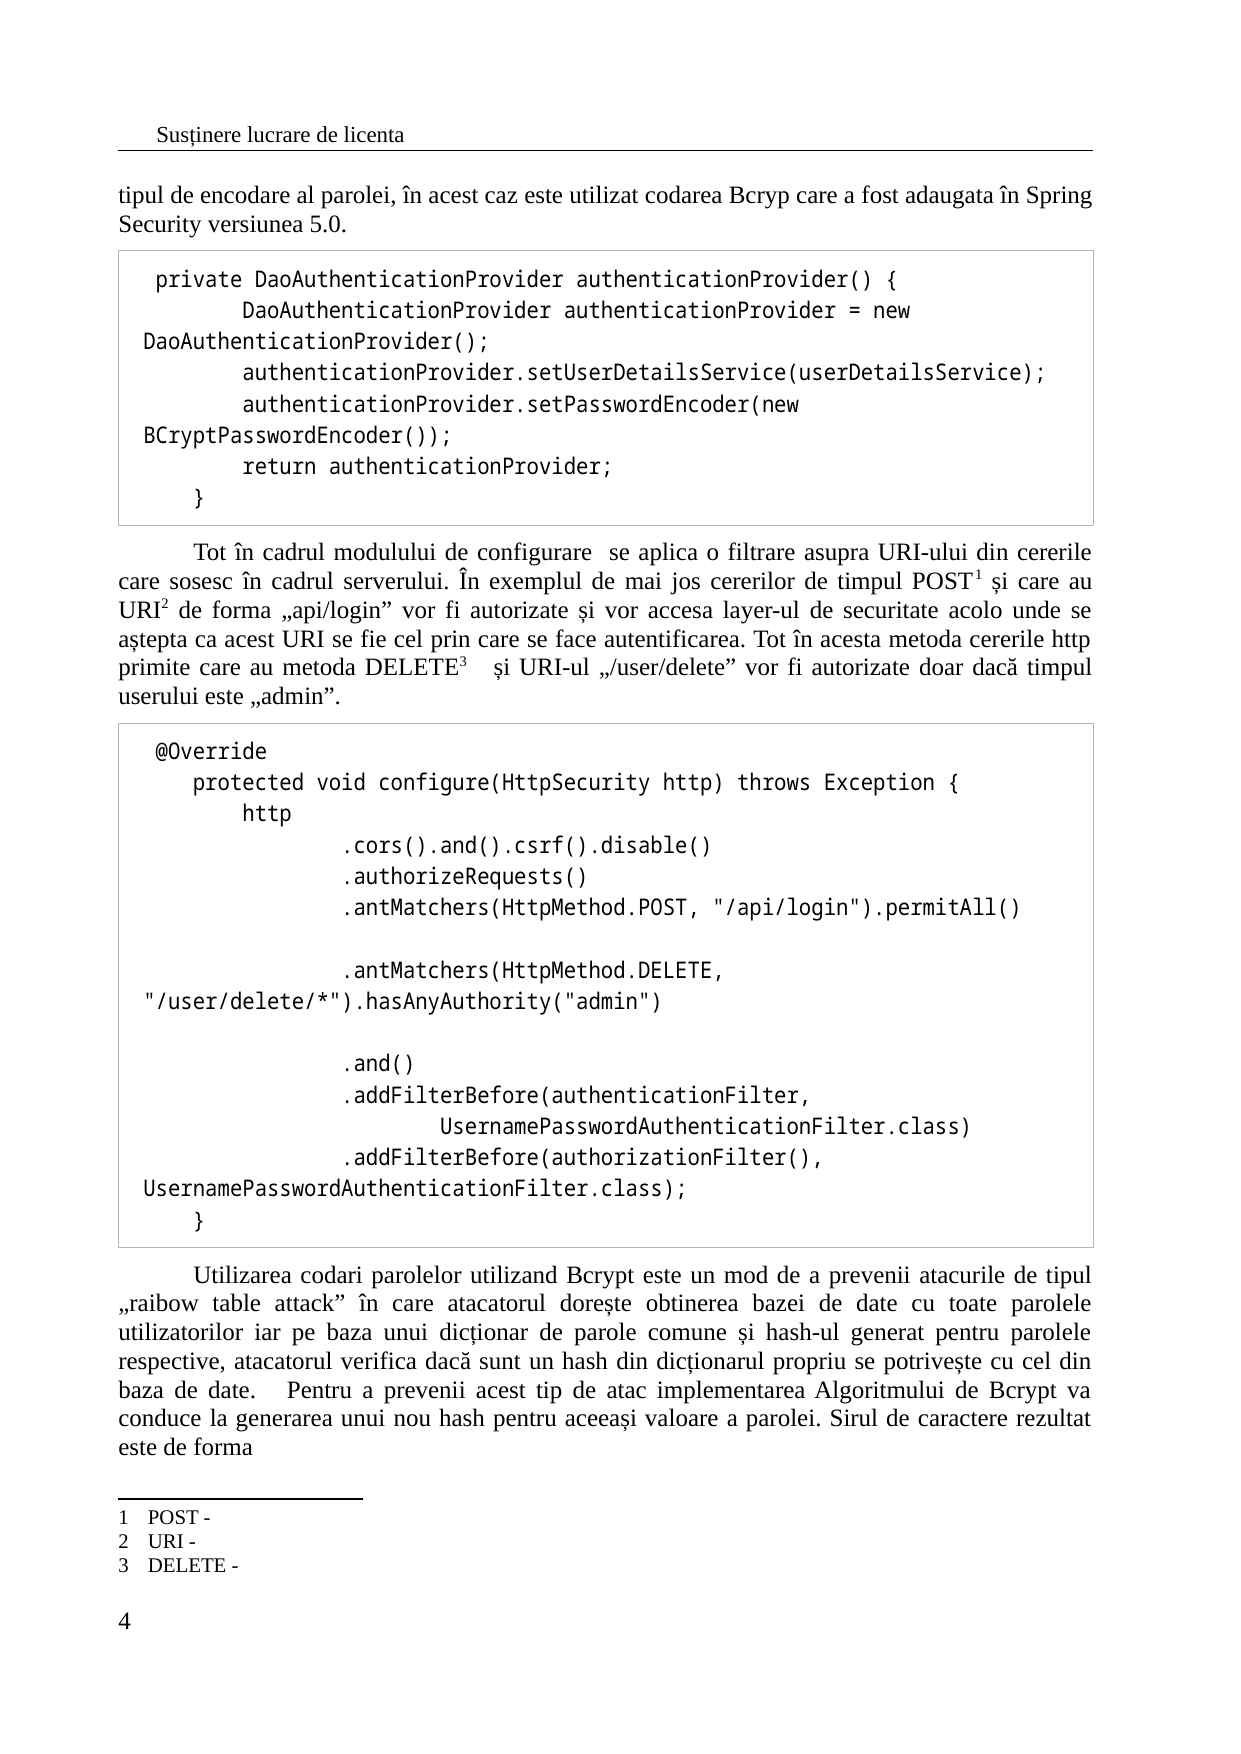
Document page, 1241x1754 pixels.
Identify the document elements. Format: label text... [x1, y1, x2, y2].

text @Override [119, 724, 1093, 754]
text Utilizarea codari parolelor utilizand Bcrypt este un mod de a prevenii atacurile de tipul „raibow table attack” în care atacatorul dorește obtinerea bazei de date cu toate parolele utilizatorilor iar pe baza unui dicționar de parole comune și hash-ul generat pentru parolele respective, atacatorul verifica dacă sunt un hash din dicționarul propriu se potrivește cu cel din baza de date. Pentru a prevenii acest tip de atac implementarea Algoritmului de Bcrypt va conduce la generarea unui nou hash pentru aceeași valoare a parolei. Sirul de caractere rezultat este de forma [118, 1260, 1093, 1461]
text URI - [118, 1529, 1093, 1553]
text .addFilterBefore(authorizationFilter(), UsernamePasswordAuthenticationFilter.class); [119, 1129, 1093, 1191]
text .cors().and().csrf().disable() [119, 816, 1093, 847]
text Tot în cadrul modulului de configurare se aplica o filtrare asupra URI-ului din cererile care sosesc în cadrul serverului. În exemplul de mai jos cererilor de timpul POST și care au URI de forma „api/login” vor fi autorizate și vor accesa layer-ul de securitate acolo unde se aștepta ca acest URI se fie cel prin care se face autentificarea. Tot în acesta metoda cererile http primite care au metoda DELETE și URI-ul „/user/delete” vor fi autorizate doar dacă timpul userului este „admin”. [118, 537, 1093, 710]
text .and() [119, 1035, 1093, 1066]
text POST - [118, 1505, 1093, 1529]
text } [119, 469, 1093, 525]
text authenticationProvider.setUserDetailsService(userDetailsService); [119, 344, 1093, 375]
text .antMatchers(HttpMethod.POST, "/api/login").permitAll() [119, 879, 1093, 922]
text private DaoAuthenticationProvider authenticationProvider() { [119, 251, 1093, 281]
text .authorizeRequests() [119, 847, 1093, 879]
text http [119, 785, 1093, 816]
text .addFilterBefore(authenticationFilter, [119, 1066, 1093, 1097]
text .antMatchers(HttpMethod.DELETE, "/user/delete/*").hasAnyAuthority("admin") [119, 941, 1093, 1016]
text tipul de encodare al parolei, în acest caz este utilizat codarea Bcryp care a fost adaugata în Spring Security versiunea 5.0. [118, 180, 1093, 238]
text } [119, 1191, 1093, 1247]
text UsernamePasswordAuthenticationFilter.class) [119, 1097, 1093, 1129]
text DELETE - [118, 1553, 1093, 1577]
text return authenticationProvider; [119, 438, 1093, 469]
text protected void configure(HttpSecurity http) throws Exception { [119, 754, 1093, 785]
text authenticationProvider.setPasswordEncoder(new BCryptPasswordEncoder()); [119, 375, 1093, 438]
text DaoAuthenticationProvider authenticationProvider = new DaoAuthenticationProvider(); [119, 281, 1093, 344]
